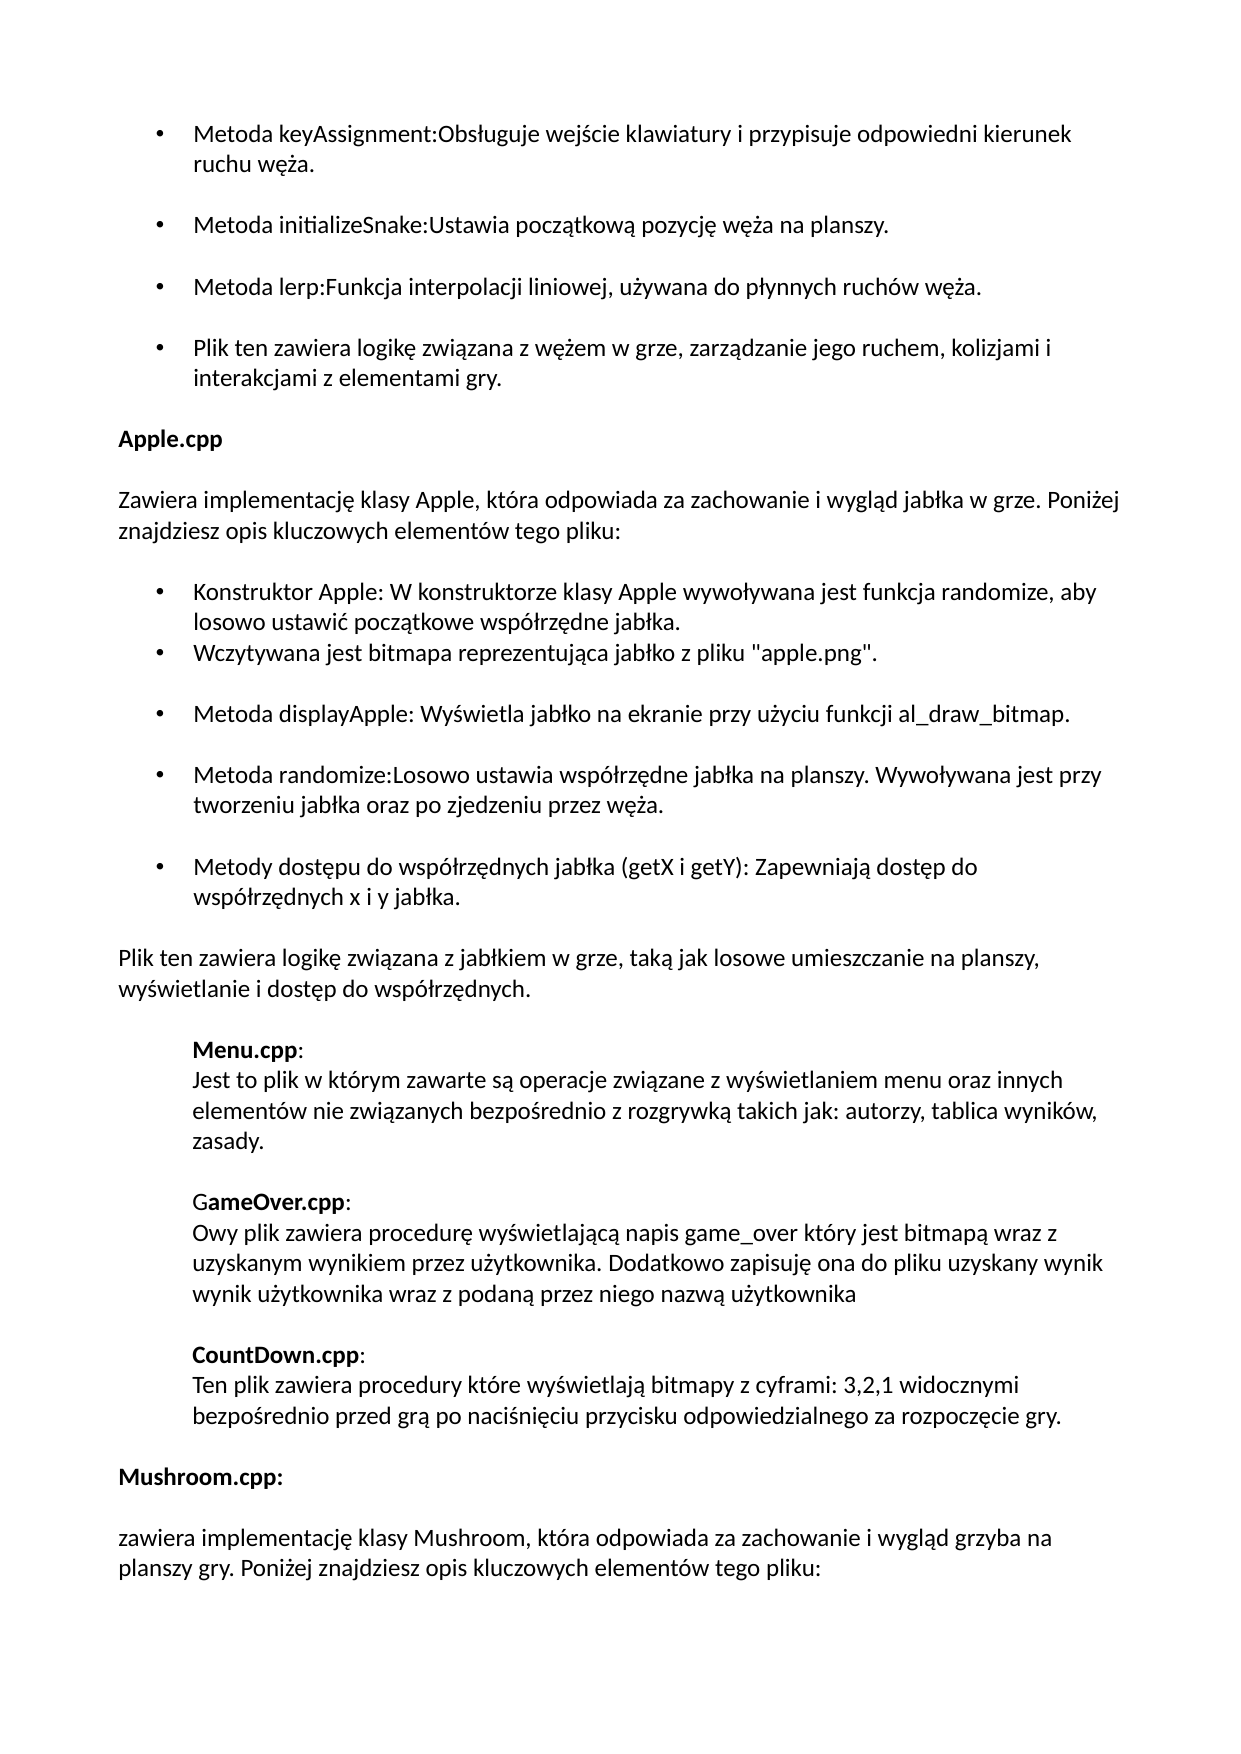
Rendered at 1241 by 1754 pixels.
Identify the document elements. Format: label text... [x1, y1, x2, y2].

text Ten plik zawiera procedury które wyświetlają bitmapy z cyframi: 3,2,1 widocznymi bezpośrednio przed grą po naciśnięciu przycisku odpowiedzialnego za rozpoczęcie gry. [118, 1369, 1122, 1431]
text GameOver.cpp: [118, 1186, 1122, 1217]
text Jest to plik w którym zawarte są operacje związane z wyświetlaniem menu oraz innych elementów nie związanych bezpośrednio z rozgrywką takich jak: autorzy, tablica wyników, zasady. [118, 1064, 1122, 1156]
text Zawiera implementację klasy Apple, która odpowiada za zachowanie i wygląd jabłka w grze. Poniżej znajdziesz opis kluczowych elementów tego pliku: [118, 484, 1122, 545]
text wynik użytkownika wraz z podaną przez niego nazwą użytkownika [118, 1278, 1122, 1308]
list Metoda lerp:Funkcja interpolacji liniowej, używana do płynnych ruchów węża. [156, 271, 1122, 301]
text zawiera implementację klasy Mushroom, która odpowiada za zachowanie i wygląd grzyba na planszy gry. Poniżej znajdziesz opis kluczowych elementów tego pliku: [118, 1522, 1122, 1583]
text Owy plik zawiera procedurę wyświetlającą napis game_over który jest bitmapą wraz z uzyskanym wynikiem przez użytkownika. Dodatkowo zapisuję ona do pliku uzyskany wynik [118, 1217, 1122, 1278]
list Metody dostępu do współrzędnych jabłka (getX i getY): Zapewniają dostęp do współrzędnych x i y jabłka. [156, 851, 1122, 912]
list Metoda keyAssignment:Obsługuje wejście klawiatury i przypisuje odpowiedni kierunek ruchu węża. [156, 118, 1122, 179]
list Metoda displayApple: Wyświetla jabłko na ekranie przy użyciu funkcji al_draw_bitmap. [156, 698, 1122, 728]
list Konstruktor Apple: W konstruktorze klasy Apple wywoływana jest funkcja randomize, aby losowo ustawić początkowe współrzędne jabłka. [156, 576, 1122, 637]
text Mushroom.cpp: [118, 1461, 1122, 1492]
list Metoda initializeSnake:Ustawia początkową pozycję węża na planszy. [156, 210, 1122, 240]
list Wczytywana jest bitmapa reprezentująca jabłko z pliku "apple.png". [156, 637, 1122, 667]
list Plik ten zawiera logikę związana z wężem w grze, zarządzanie jego ruchem, kolizjami i interakcjami z elementami gry. [156, 332, 1122, 393]
text CountDown.cpp: [118, 1339, 1122, 1369]
text Apple.cpp [118, 423, 1122, 454]
text Menu.cpp: [118, 1034, 1122, 1064]
text Plik ten zawiera logikę związana z jabłkiem w grze, taką jak losowe umieszczanie na planszy, wyświetlanie i dostęp do współrzędnych. [118, 942, 1122, 1003]
list Metoda randomize:Losowo ustawia współrzędne jabłka na planszy. Wywoływana jest przy tworzeniu jabłka oraz po zjedzeniu przez węża. [156, 759, 1122, 820]
